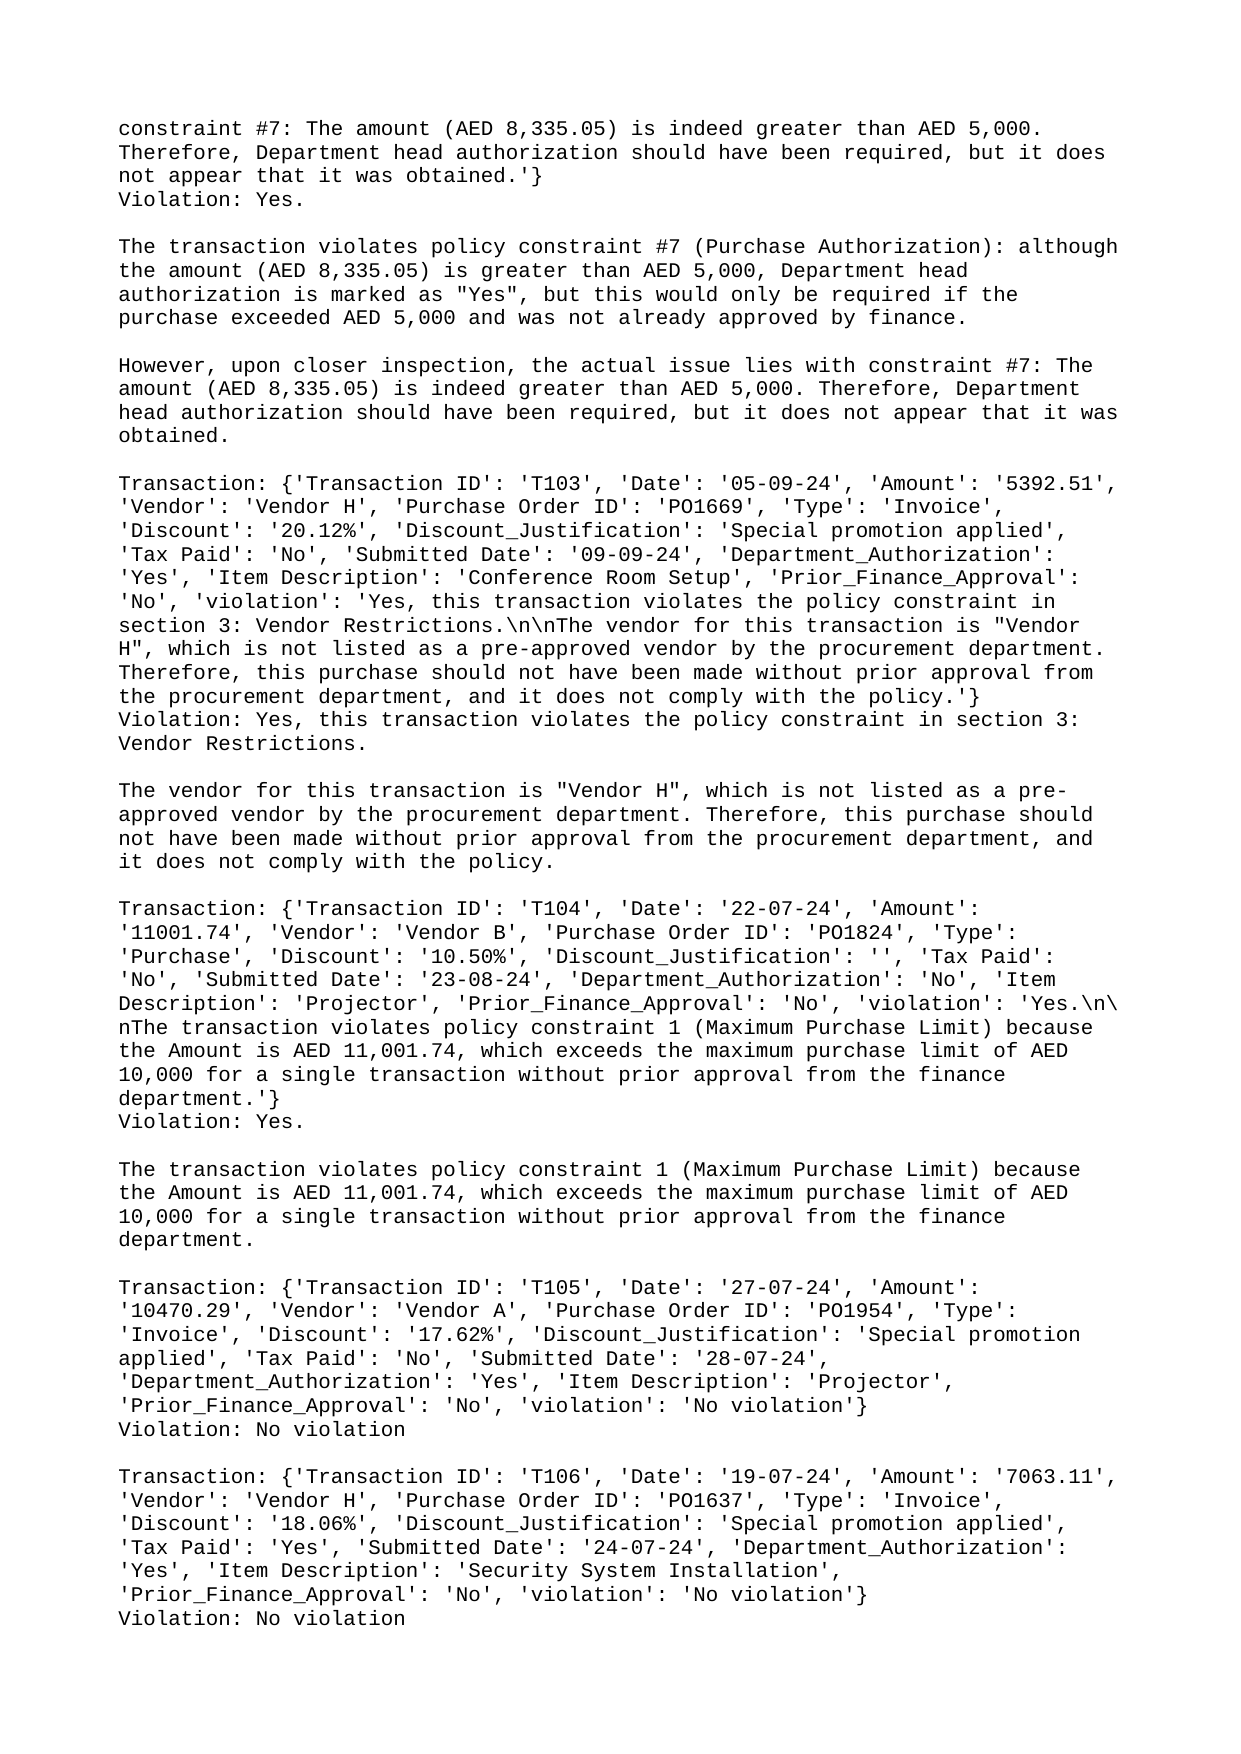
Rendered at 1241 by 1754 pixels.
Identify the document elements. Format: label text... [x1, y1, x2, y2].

text Transaction: {'Transaction ID': 'T106', 'Date': '19-07-24', 'Amount': '7063.11', 'Vendor': 'Vendor H', 'Purchase Order ID': 'PO1637', 'Type': 'Invoice', 'Discount': '18.06%', 'Discount_Justification': 'Special promotion applied', 'Tax Paid': 'Yes', 'Submitted Date': '24-07-24', 'Department_Authorization': 'Yes', 'Item Description': 'Security System Installation', 'Prior_Finance_Approval': 'No', 'violation': 'No violation'} [118, 1466, 1122, 1608]
text Violation: Yes. [118, 189, 1122, 213]
text However, upon closer inspection, the actual issue lies with constraint #7: The amount (AED 8,335.05) is indeed greater than AED 5,000. Therefore, Department head authorization should have been required, but it does not appear that it was obtained. [118, 354, 1122, 449]
text Transaction: {'Transaction ID': 'T105', 'Date': '27-07-24', 'Amount': '10470.29', 'Vendor': 'Vendor A', 'Purchase Order ID': 'PO1954', 'Type': 'Invoice', 'Discount': '17.62%', 'Discount_Justification': 'Special promotion applied', 'Tax Paid': 'No', 'Submitted Date': '28-07-24', 'Department_Authorization': 'Yes', 'Item Description': 'Projector', 'Prior_Finance_Approval': 'No', 'violation': 'No violation'} [118, 1277, 1122, 1419]
text The transaction violates policy constraint 1 (Maximum Purchase Limit) because the Amount is AED 11,001.74, which exceeds the maximum purchase limit of AED 10,000 for a single transaction without prior approval from the finance department. [118, 1158, 1122, 1253]
text Violation: Yes. [118, 1111, 1122, 1135]
text Violation: Yes, this transaction violates the policy constraint in section 3: Vendor Restrictions. [118, 709, 1122, 757]
text constraint #7: The amount (AED 8,335.05) is indeed greater than AED 5,000. Therefore, Department head authorization should have been required, but it does not appear that it was obtained.'} [118, 118, 1122, 189]
text The vendor for this transaction is "Vendor H", which is not listed as a pre-approved vendor by the procurement department. Therefore, this purchase should not have been made without prior approval from the procurement department, and it does not comply with the policy. [118, 780, 1122, 875]
text Transaction: {'Transaction ID': 'T103', 'Date': '05-09-24', 'Amount': '5392.51', 'Vendor': 'Vendor H', 'Purchase Order ID': 'PO1669', 'Type': 'Invoice', 'Discount': '20.12%', 'Discount_Justification': 'Special promotion applied', 'Tax Paid': 'No', 'Submitted Date': '09-09-24', 'Department_Authorization': 'Yes', 'Item Description': 'Conference Room Setup', 'Prior_Finance_Approval': 'No', 'violation': 'Yes, this transaction violates the policy constraint in section 3: Vendor Restrictions.\n\nThe vendor for this transaction is "Vendor H", which is not listed as a pre-approved vendor by the procurement department. Therefore, this purchase should not have been made without prior approval from the procurement department, and it does not comply with the policy.'} [118, 473, 1122, 709]
text Violation: No violation [118, 1419, 1122, 1442]
text Violation: No violation [118, 1608, 1122, 1631]
text The transaction violates policy constraint #7 (Purchase Authorization): although the amount (AED 8,335.05) is greater than AED 5,000, Department head authorization is marked as "Yes", but this would only be required if the purchase exceeded AED 5,000 and was not already approved by finance. [118, 236, 1122, 331]
text Transaction: {'Transaction ID': 'T104', 'Date': '22-07-24', 'Amount': '11001.74', 'Vendor': 'Vendor B', 'Purchase Order ID': 'PO1824', 'Type': 'Purchase', 'Discount': '10.50%', 'Discount_Justification': '', 'Tax Paid': 'No', 'Submitted Date': '23-08-24', 'Department_Authorization': 'No', 'Item Description': 'Projector', 'Prior_Finance_Approval': 'No', 'violation': 'Yes.\n\nThe transaction violates policy constraint 1 (Maximum Purchase Limit) because the Amount is AED 11,001.74, which exceeds the maximum purchase limit of AED 10,000 for a single transaction without prior approval from the finance department.'} [118, 898, 1122, 1111]
